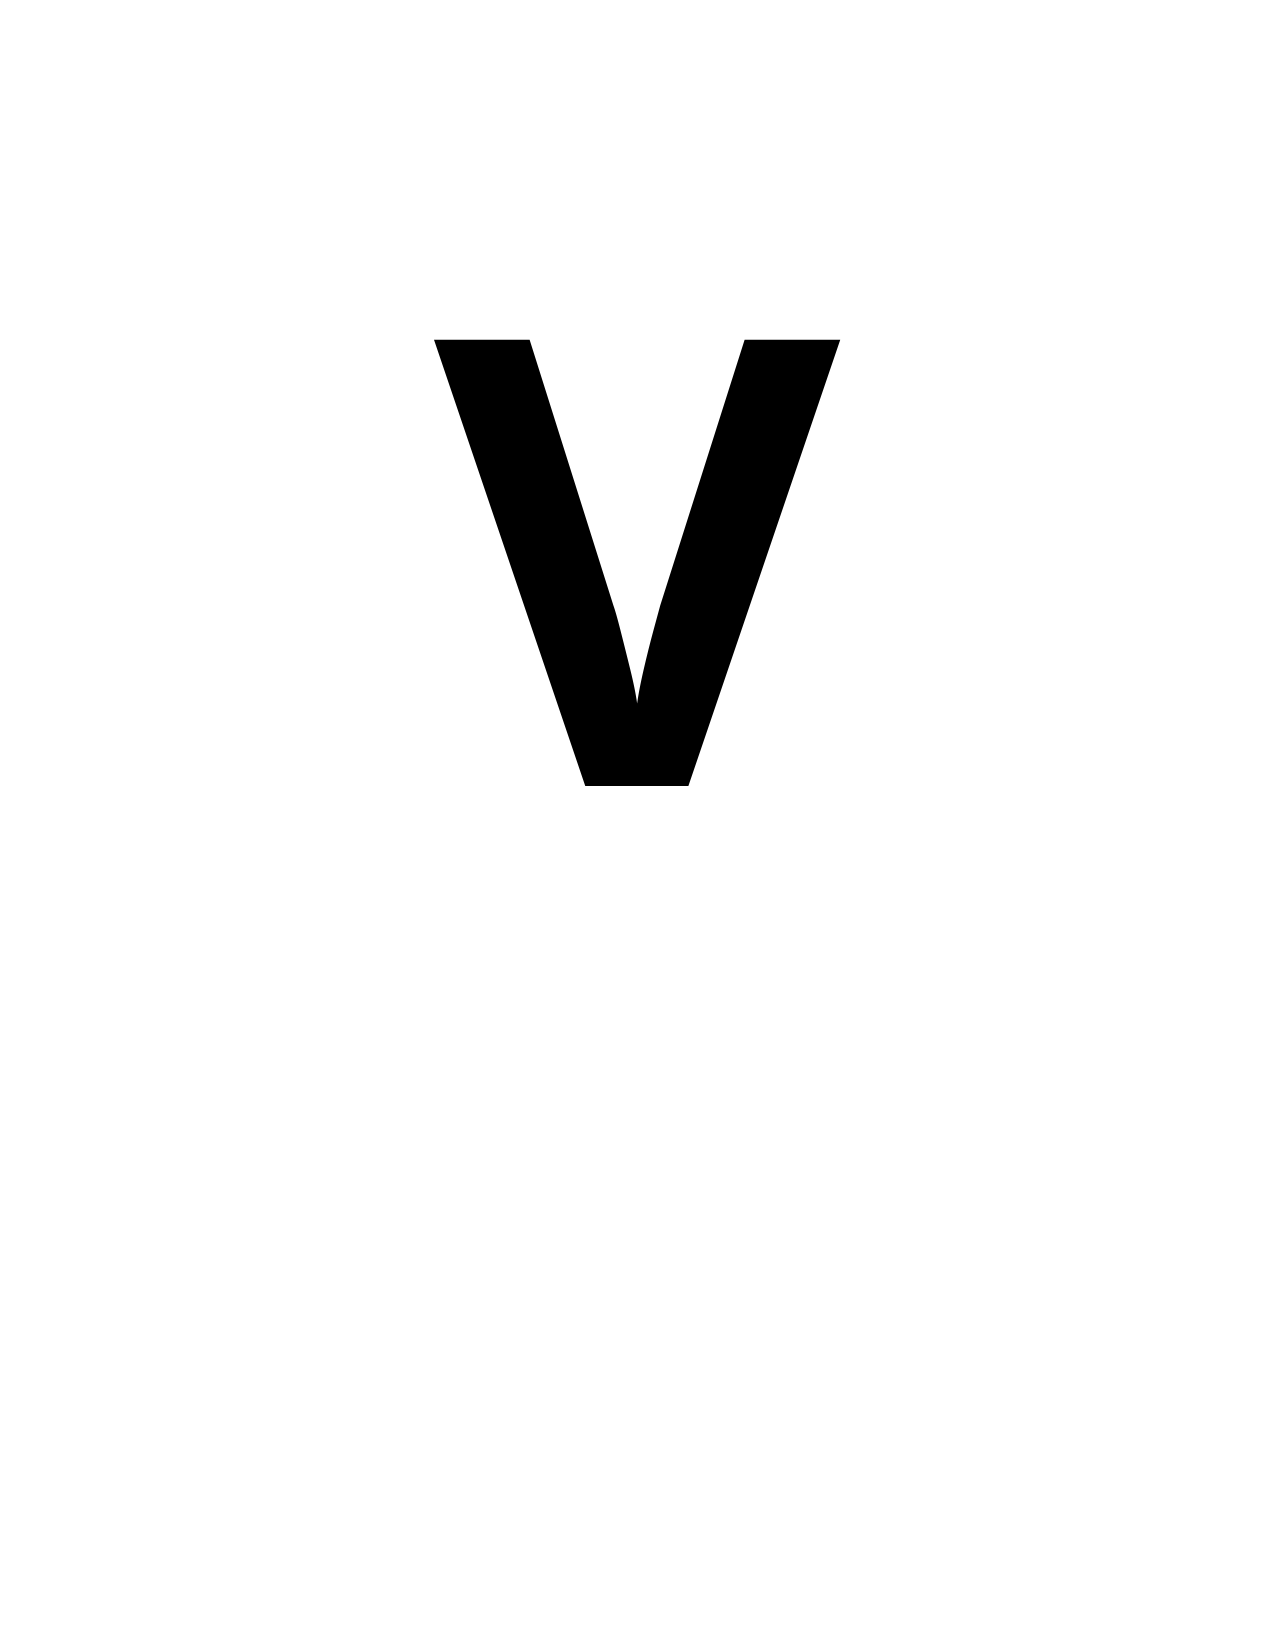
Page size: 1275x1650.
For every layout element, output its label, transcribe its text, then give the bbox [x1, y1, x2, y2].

text V [118, 118, 1157, 969]
